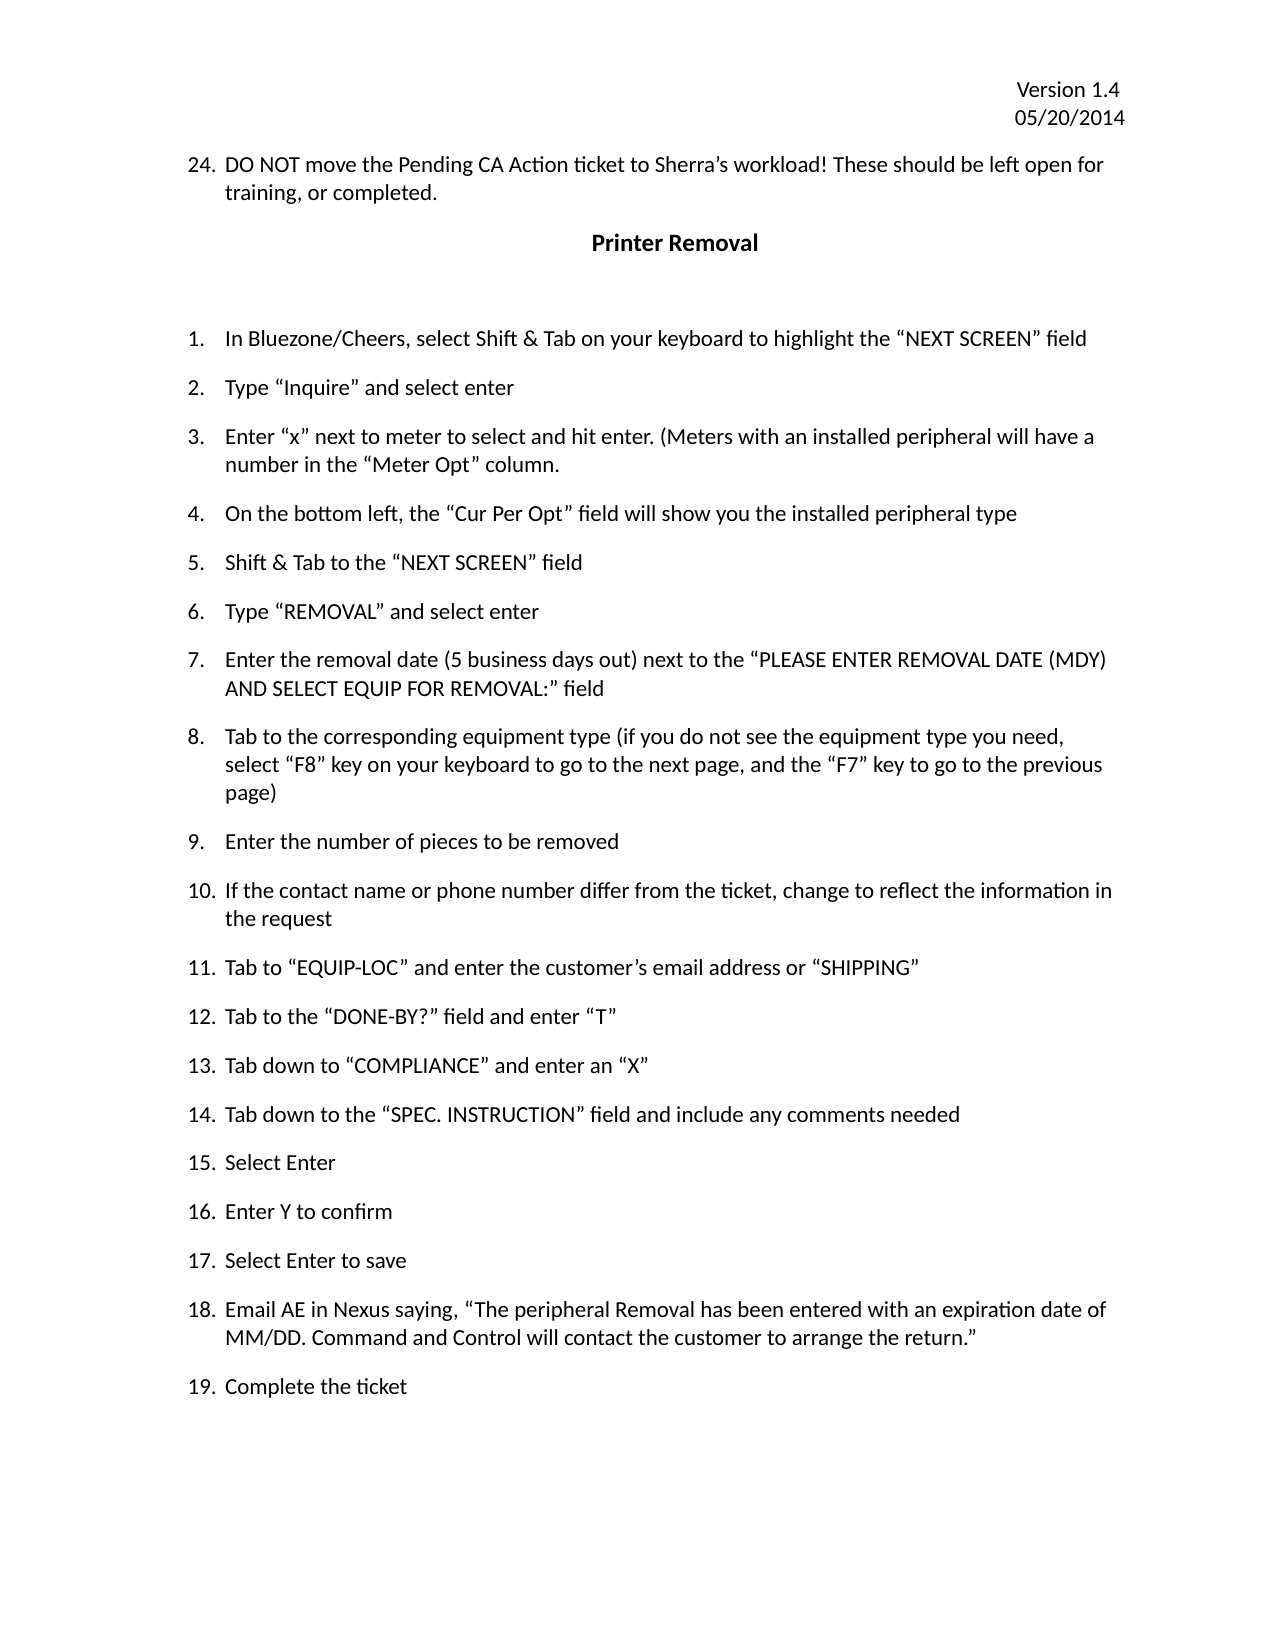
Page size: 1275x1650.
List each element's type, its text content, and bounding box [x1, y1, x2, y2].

list If the contact name or phone number differ from the ticket, change to reflect the information in the request [187, 876, 1125, 932]
list On the bottom left, the “Cur Per Opt” field will show you the installed peripheral type [187, 499, 1125, 527]
list Shift & Tab to the “NEXT SCREEN” field [187, 548, 1125, 576]
list In Bluezone/Cheers, select Shift & Tab on your keyboard to highlight the “NEXT SCREEN” field [187, 324, 1125, 352]
list Enter the number of pieces to be removed [187, 827, 1125, 855]
list Enter “x” next to meter to select and hit enter. (Meters with an installed peripheral will have a number in the “Meter Opt” column. [187, 422, 1125, 478]
list Tab down to the “SPEC. INSTRUCTION” field and include any comments needed [187, 1100, 1125, 1128]
list Tab to the corresponding equipment type (if you do not see the equipment type you need, select “F8” key on your keyboard to go to the next page, and the “F7” key to go to the previous page) [187, 722, 1125, 807]
list Tab to the “DONE-BY?” field and enter “T” [187, 1002, 1125, 1030]
list Complete the ticket [187, 1372, 1125, 1400]
list Printer Removal [225, 227, 1125, 257]
list Email AE in Nexus saying, “The peripheral Removal has been entered with an expiration date of MM/DD. Command and Control will contact the customer to arrange the return.” [187, 1295, 1125, 1351]
list Select Enter [187, 1148, 1125, 1177]
list DO NOT move the Pending CA Action ticket to Sherra’s workload! These should be left open for training, or completed. [187, 150, 1125, 206]
list Enter the removal date (5 business days out) next to the “PLEASE ENTER REMOVAL DATE (MDY) AND SELECT EQUIP FOR REMOVAL:” field [187, 646, 1125, 702]
list Tab down to “COMPLIANCE” and enter an “X” [187, 1051, 1125, 1079]
list Type “Inquire” and select enter [187, 373, 1125, 401]
list Enter Y to confirm [187, 1197, 1125, 1225]
list Type “REMOVAL” and select enter [187, 597, 1125, 625]
list Tab to “EQUIP-LOC” and enter the customer’s email address or “SHIPPING” [187, 953, 1125, 981]
list Select Enter to save [187, 1246, 1125, 1274]
